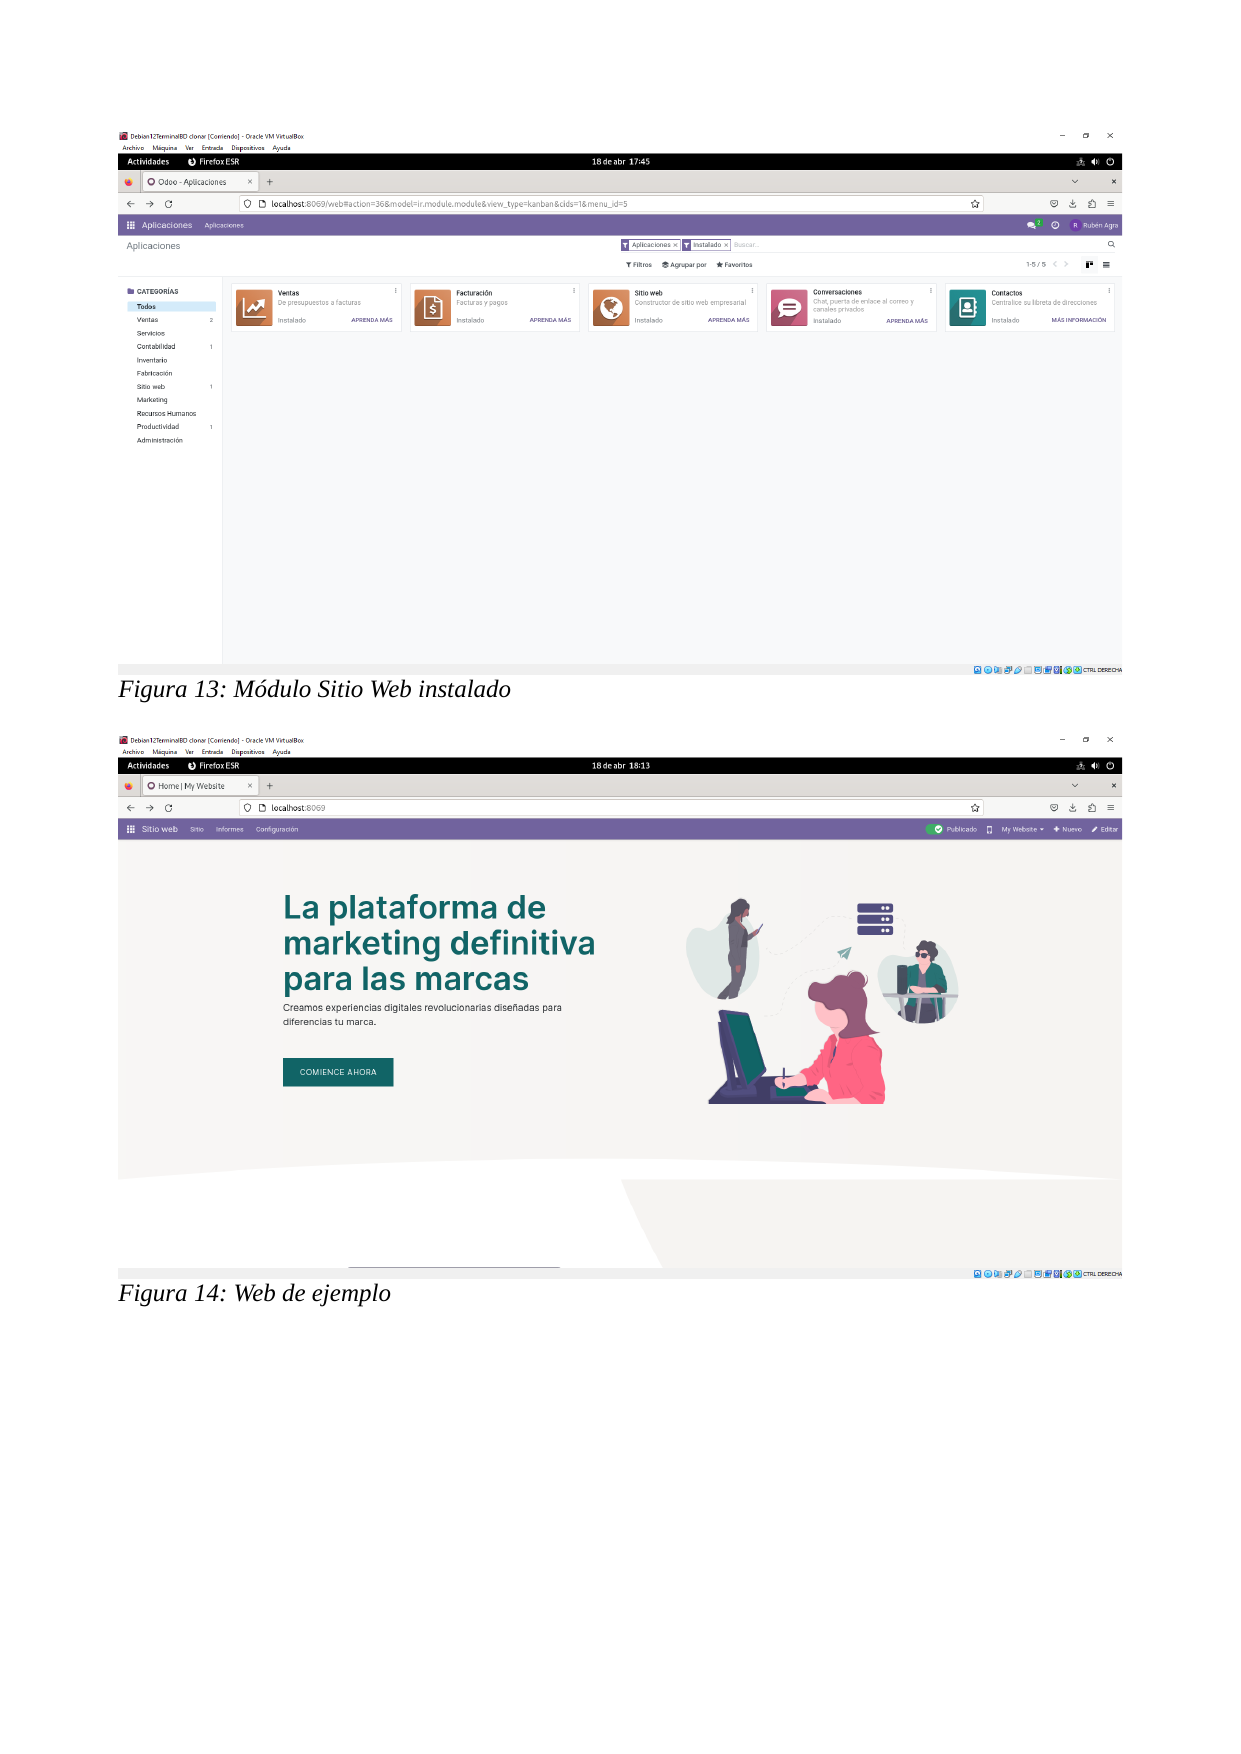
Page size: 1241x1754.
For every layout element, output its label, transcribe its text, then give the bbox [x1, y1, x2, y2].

text Figura 13: Módulo Sitio Web instalado [118, 675, 1122, 703]
text Figura 14: Web de ejemplo [118, 1279, 1122, 1307]
picture [118, 130, 1123, 675]
picture [118, 734, 1123, 1279]
